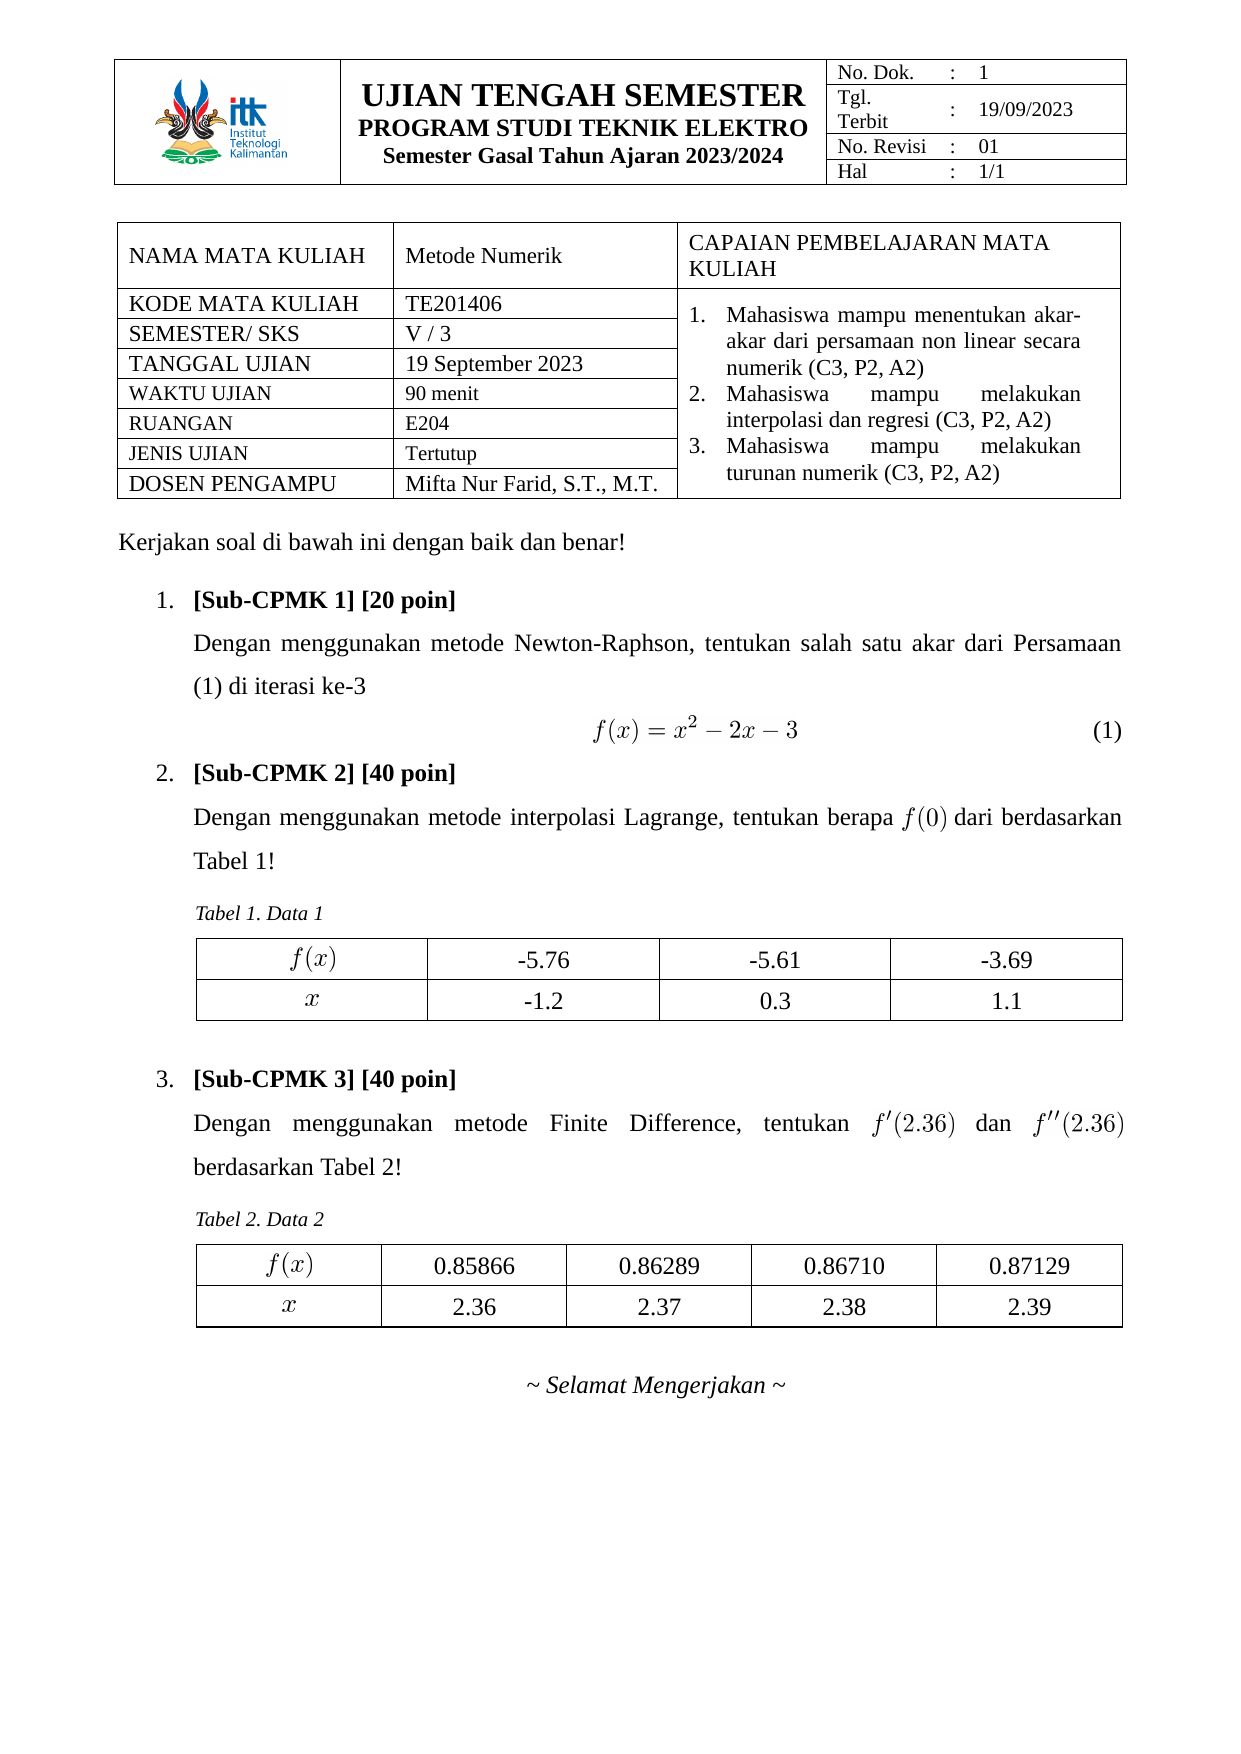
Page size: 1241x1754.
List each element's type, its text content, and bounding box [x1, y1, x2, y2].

list Dengan menggunakan metode Finite Difference, tentukan dan berdasarkan Tabel 2! [156, 1108, 1122, 1181]
list Dengan menggunakan metode interpolasi Lagrange, tentukan berapa dari berdasarkan Tabel 1! [156, 802, 1122, 874]
text Kerjakan soal di bawah ini dengan baik dan benar! [118, 527, 1122, 556]
table_cell SEMESTER/ SKS [118, 319, 393, 348]
picture [872, 1110, 954, 1138]
table_cell -1.2 [428, 980, 659, 1020]
list (1) [156, 714, 1122, 744]
table_cell 1.1 [891, 980, 1122, 1020]
picture [1033, 1110, 1123, 1138]
table_header [197, 939, 427, 979]
table_header -5.76 [428, 939, 659, 979]
table_header NAMA MATA KULIAH [118, 223, 393, 288]
table_cell 19 September 2023 [394, 349, 677, 378]
table_cell TE201406 [394, 289, 677, 318]
table_cell 2.36 [382, 1286, 566, 1326]
table_header 0.86289 [567, 1245, 751, 1285]
table_cell JENIS UJIAN [118, 439, 393, 468]
table_header [197, 1245, 381, 1285]
table_cell [197, 980, 427, 1020]
list [Sub-CPMK 2] [40 poin] [156, 758, 1122, 787]
list Dengan menggunakan metode Newton-Raphson, tentukan salah satu akar dari Persamaan (1) di iterasi ke-3 [156, 628, 1122, 700]
picture [266, 1252, 312, 1278]
picture [305, 994, 319, 1006]
table_cell 0.3 [660, 980, 890, 1020]
table_cell DOSEN PENGAMPU [118, 469, 393, 498]
picture [290, 946, 335, 972]
table_cell KODE MATA KULIAH [118, 289, 393, 318]
table_cell E204 [394, 409, 677, 438]
picture [282, 1300, 296, 1312]
picture [152, 77, 290, 167]
table_cell 2.37 [567, 1286, 751, 1326]
table_header -3.69 [891, 939, 1122, 979]
table_cell WAKTU UJIAN [118, 379, 393, 408]
table_header 0.87129 [937, 1245, 1122, 1285]
table_header 0.86710 [752, 1245, 936, 1285]
table_header Metode Numerik [394, 223, 677, 288]
table_cell 2.39 [937, 1286, 1122, 1326]
table_cell 90 menit [394, 379, 677, 408]
table_cell [197, 1286, 381, 1326]
table_header 0.85866 [382, 1245, 566, 1285]
text Tabel 2. Data 2 [195, 1207, 1122, 1231]
picture [593, 715, 797, 744]
table_cell V / 3 [394, 319, 677, 348]
table_cell 2.38 [752, 1286, 936, 1326]
table_header -5.61 [660, 939, 890, 979]
table_cell TANGGAL UJIAN [118, 349, 393, 378]
text Tabel 1. Data 1 [195, 901, 1122, 925]
text ~ Selamat Mengerjakan ~ [192, 1371, 1122, 1399]
picture [902, 806, 946, 832]
table_cell Tertutup [394, 439, 677, 468]
table_cell RUANGAN [118, 409, 393, 438]
list [Sub-CPMK 1] [20 poin] [156, 585, 1122, 614]
table_cell Mahasiswa mampu menentukan akar-akar dari persamaan non linear secara numerik (C3, P2, A2) Mahasiswa mampu melakukan interpolasi dan regresi (C3, P2, A2) Mahasiswa mampu melakukan turunan numerik (C3, P2, A2) [678, 289, 1120, 498]
list [Sub-CPMK 3] [40 poin] [156, 1064, 1122, 1093]
table_cell Mifta Nur Farid, S.T., M.T. [394, 469, 677, 498]
table_header CAPAIAN PEMBELAJARAN MATA KULIAH [678, 223, 1120, 288]
